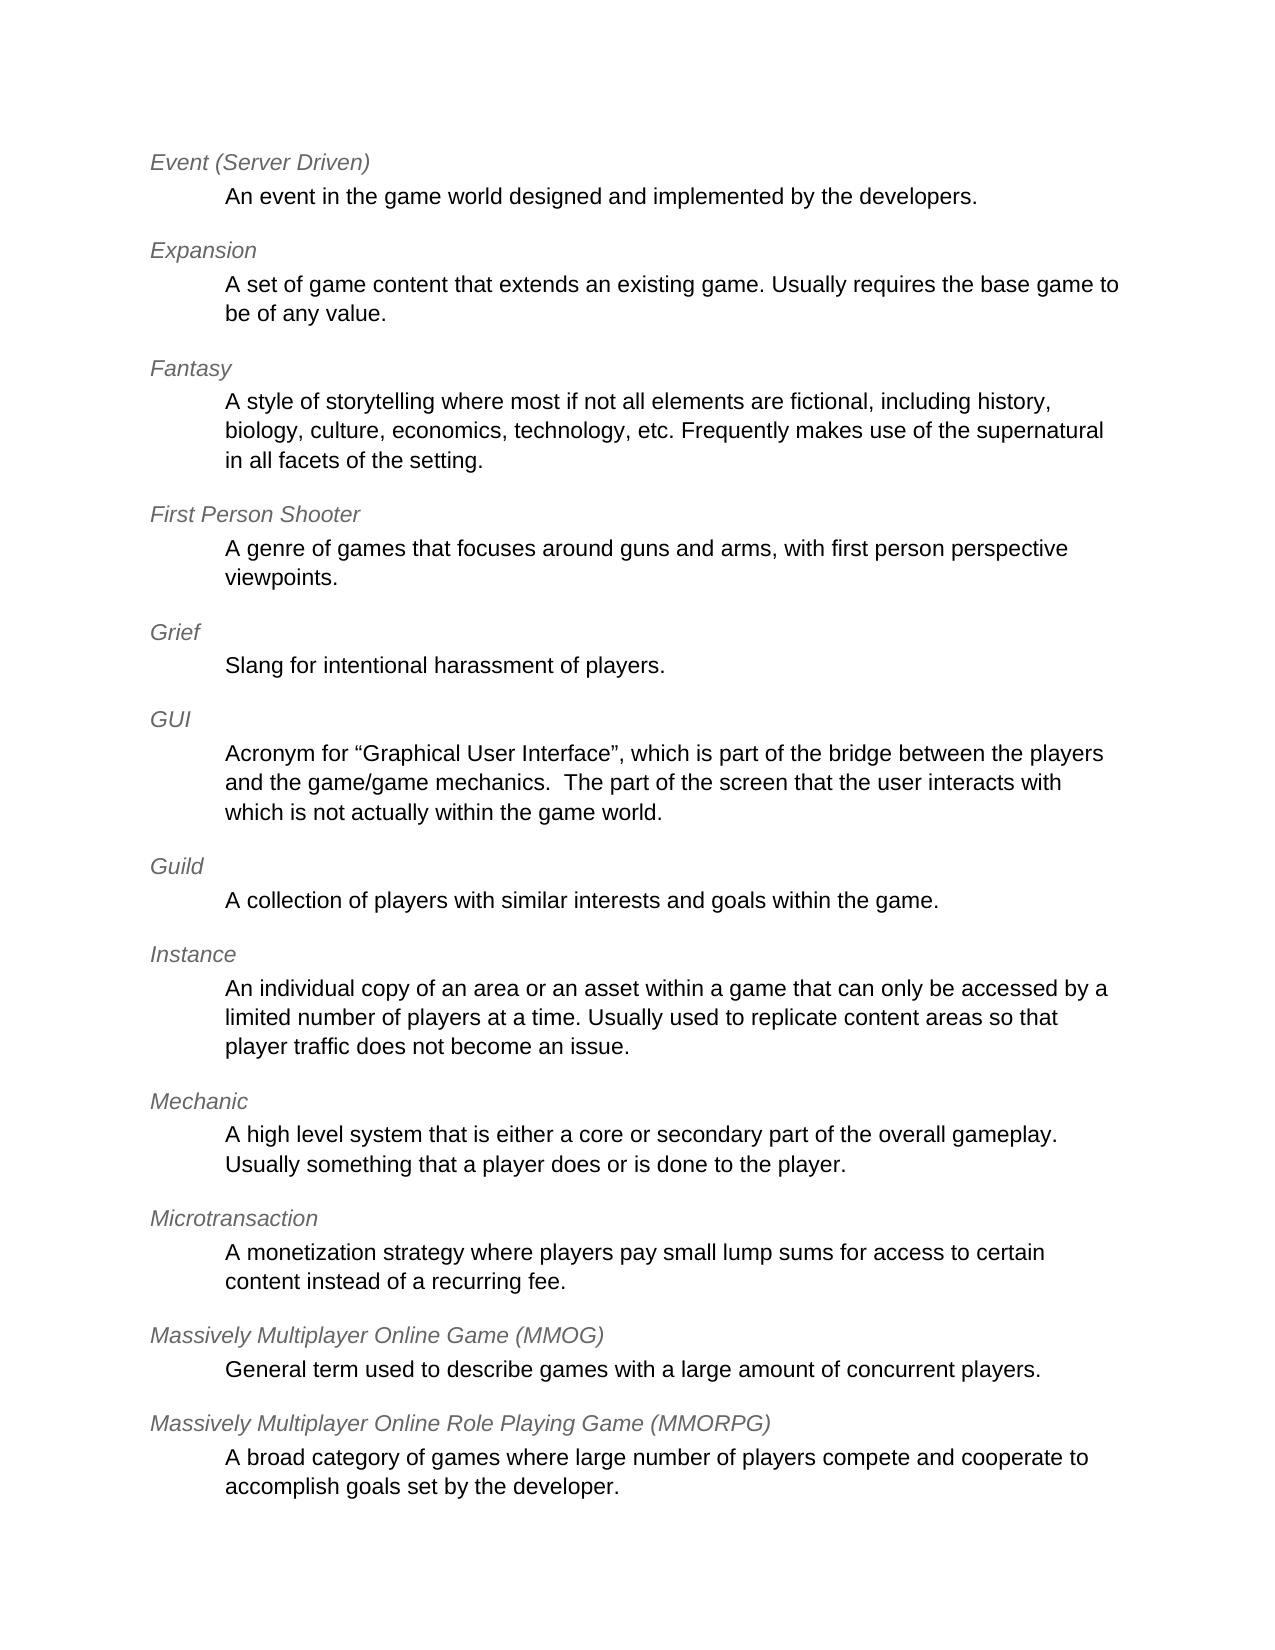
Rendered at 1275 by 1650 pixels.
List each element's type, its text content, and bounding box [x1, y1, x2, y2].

text An individual copy of an area or an asset within a game that can only be accessed by a limited number of players at a time. Usually used to replicate content areas so that player traffic does not become an issue. [225, 975, 1125, 1059]
text A genre of games that focuses around guns and arms, with first person perspective viewpoints. [225, 535, 1125, 590]
text A set of game content that extends an existing game. Usually requires the base game to be of any value. [225, 271, 1125, 326]
subtitle Microtransaction [150, 1206, 1125, 1231]
subtitle Massively Multiplayer Online Game (MMOG) [150, 1323, 1125, 1348]
subtitle Massively Multiplayer Online Role Playing Game (MMORPG) [150, 1411, 1125, 1436]
text A collection of players with similar interests and goals within the game. [225, 887, 1125, 913]
text A broad category of games where large number of players compete and cooperate to accomplish goals set by the developer. [225, 1444, 1125, 1499]
subtitle Mechanic [150, 1088, 1125, 1114]
subtitle Expansion [150, 238, 1125, 263]
text A high level system that is either a core or secondary part of the overall gameplay. Usually something that a player does or is done to the player. [225, 1122, 1125, 1177]
subtitle Guild [150, 854, 1125, 879]
subtitle GUI [150, 707, 1125, 733]
text An event in the game world designed and implemented by the developers. [150, 183, 1125, 209]
subtitle Instance [150, 942, 1125, 967]
subtitle Event (Server Driven) [150, 150, 1125, 176]
subtitle Grief [150, 619, 1125, 645]
text Acronym for “Graphical User Interface”, which is part of the bridge between the players and the game/game mechanics. The part of the screen that the user interacts with which is not actually within the game world. [225, 741, 1125, 825]
subtitle First Person Shooter [150, 502, 1125, 527]
text A style of storytelling where most if not all elements are fictional, including history, biology, culture, economics, technology, etc. Frequently makes use of the supernatural in all facets of the setting. [225, 389, 1125, 473]
text Slang for intentional harassment of players. [150, 653, 1125, 678]
text General term used to describe games with a large amount of concurrent players. [225, 1356, 1125, 1382]
subtitle Fantasy [150, 355, 1125, 381]
text A monetization strategy where players pay small lump sums for access to certain content instead of a recurring fee. [225, 1239, 1125, 1294]
